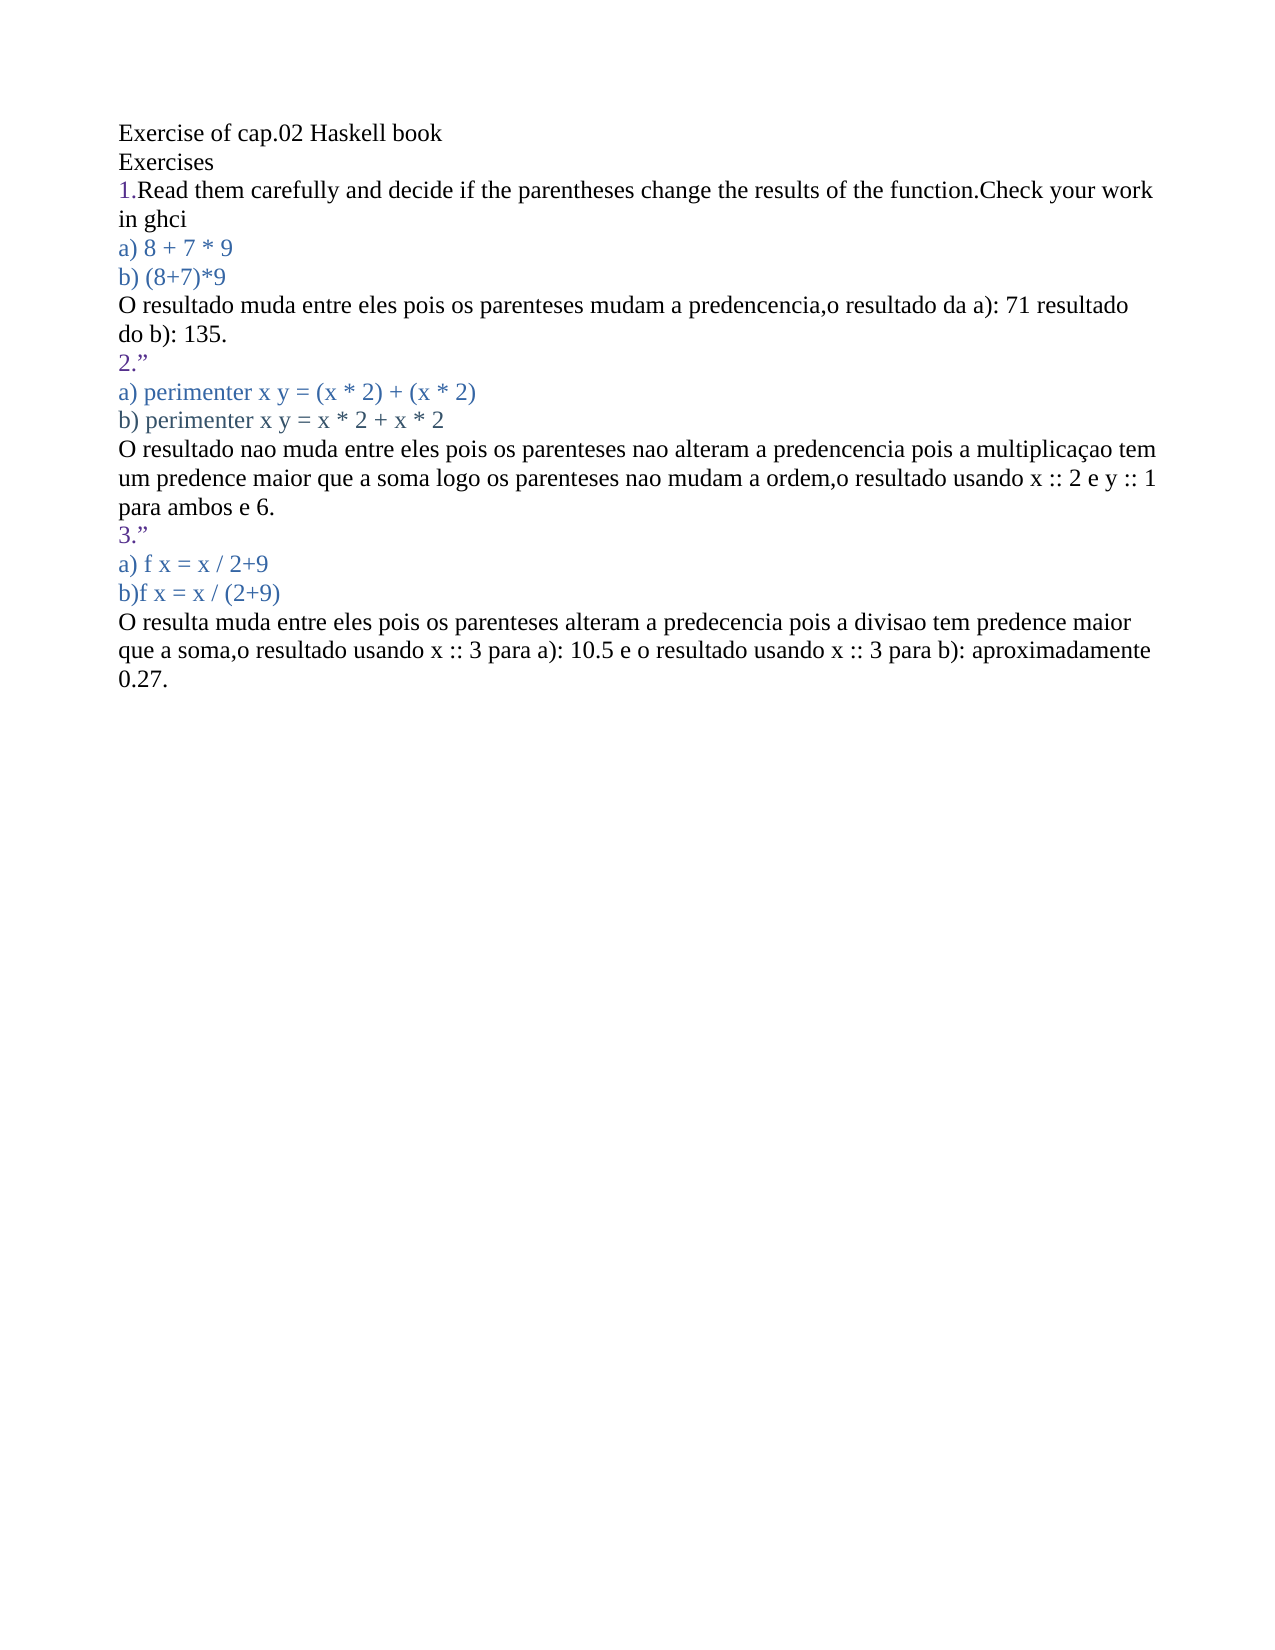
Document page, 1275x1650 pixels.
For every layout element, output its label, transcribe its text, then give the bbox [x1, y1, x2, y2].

text b) (8+7)*9 [118, 262, 1157, 291]
text O resulta muda entre eles pois os parenteses alteram a predecencia pois a divisao tem predence maior que a soma,o resultado usando x :: 3 para a): 10.5 e o resultado usando x :: 3 para b): aproximadamente 0.27. [118, 607, 1157, 693]
text a) perimenter x y = (x * 2) + (x * 2) [118, 377, 1157, 406]
text a) 8 + 7 * 9 [118, 233, 1157, 262]
text 1.Read them carefully and decide if the parentheses change the results of the function.Check your work in ghci [118, 176, 1157, 233]
text para ambos e 6. [118, 492, 1157, 521]
text b)f x = x / (2+9) [118, 578, 1157, 607]
text a) f x = x / 2+9 [118, 549, 1157, 578]
text 3.” [118, 521, 1157, 549]
text 2.” [118, 348, 1157, 377]
text Exercise of cap.02 Haskell book [118, 118, 1157, 147]
text Exercises [118, 147, 1157, 176]
text O resultado nao muda entre eles pois os parenteses nao alteram a predencencia pois a multiplicaçao tem um predence maior que a soma logo os parenteses nao mudam a ordem,o resultado usando x :: 2 e y :: 1 [118, 434, 1157, 492]
text b) perimenter x y = x * 2 + x * 2 [118, 406, 1157, 434]
text O resultado muda entre eles pois os parenteses mudam a predencencia,o resultado da a): 71 resultado do b): 135. [118, 291, 1157, 348]
